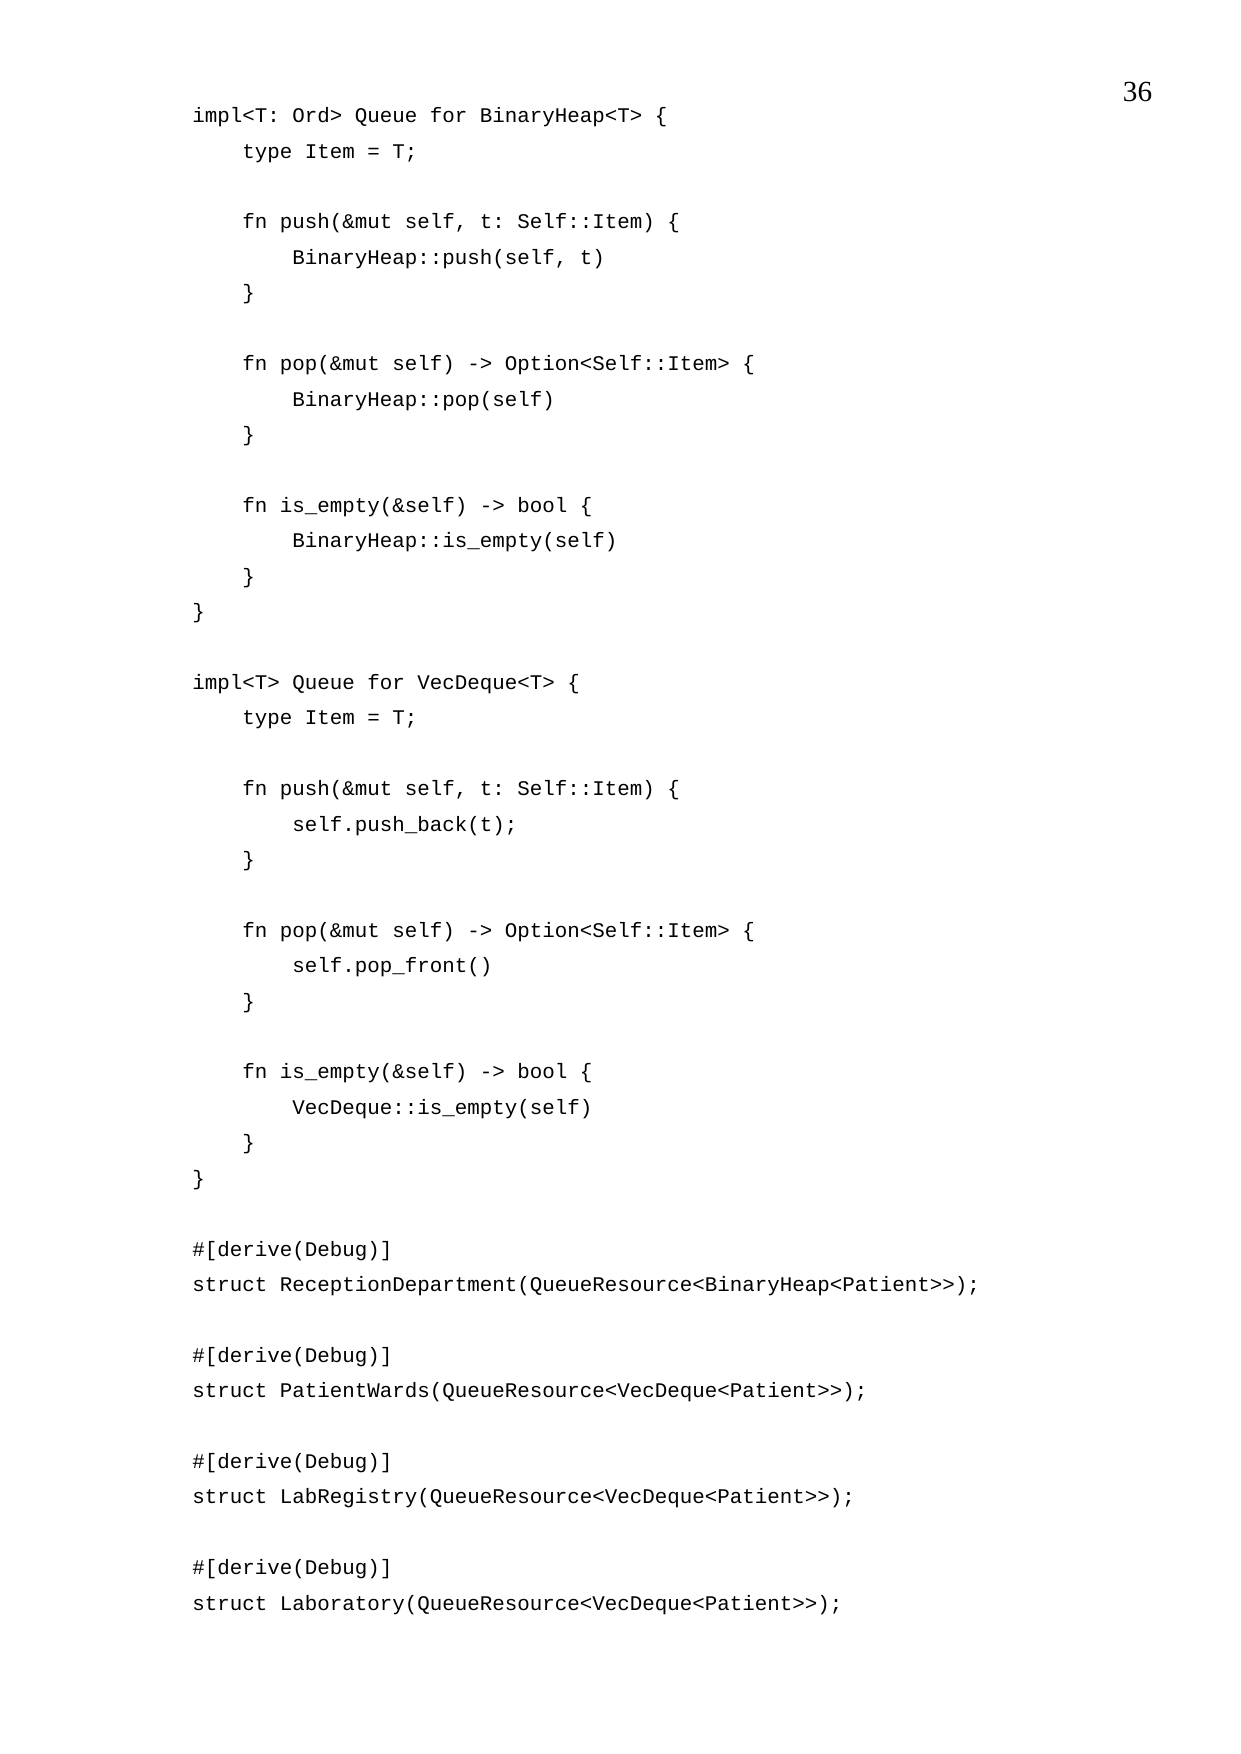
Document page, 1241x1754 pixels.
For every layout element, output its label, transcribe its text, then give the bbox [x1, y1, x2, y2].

text self.push_back(t); [118, 813, 1122, 837]
text fn push(&mut self, t: Self::Item) { [118, 778, 1122, 802]
text #[derive(Debug)] [118, 1238, 1122, 1262]
text type Item = T; [118, 141, 1122, 164]
text } [118, 849, 1122, 873]
text } [118, 601, 1122, 625]
text #[derive(Debug)] [118, 1557, 1122, 1581]
text impl<T> Queue for VecDeque<T> { [118, 672, 1122, 696]
text fn is_empty(&self) -> bool { [118, 495, 1122, 518]
text fn is_empty(&self) -> bool { [118, 1061, 1122, 1085]
text fn pop(&mut self) -> Option<Self::Item> { [118, 353, 1122, 377]
text } [118, 424, 1122, 448]
text type Item = T; [118, 707, 1122, 731]
text } [118, 1168, 1122, 1191]
text } [118, 991, 1122, 1014]
text } [118, 566, 1122, 589]
text VecDeque::is_empty(self) [118, 1097, 1122, 1121]
text BinaryHeap::pop(self) [118, 388, 1122, 412]
text } [118, 1132, 1122, 1156]
text struct PatientWards(QueueResource<VecDeque<Patient>>); [118, 1380, 1122, 1404]
text } [118, 282, 1122, 306]
text BinaryHeap::is_empty(self) [118, 530, 1122, 554]
text #[derive(Debug)] [118, 1451, 1122, 1475]
text struct ReceptionDepartment(QueueResource<BinaryHeap<Patient>>); [118, 1274, 1122, 1298]
text #[derive(Debug)] [118, 1345, 1122, 1368]
text fn pop(&mut self) -> Option<Self::Item> { [118, 920, 1122, 943]
text BinaryHeap::push(self, t) [118, 247, 1122, 271]
text struct LabRegistry(QueueResource<VecDeque<Patient>>); [118, 1486, 1122, 1510]
text self.pop_front() [118, 955, 1122, 979]
text struct Laboratory(QueueResource<VecDeque<Patient>>); [118, 1593, 1122, 1616]
text impl<T: Ord> Queue for BinaryHeap<T> { [118, 105, 1122, 129]
text fn push(&mut self, t: Self::Item) { [118, 211, 1122, 235]
